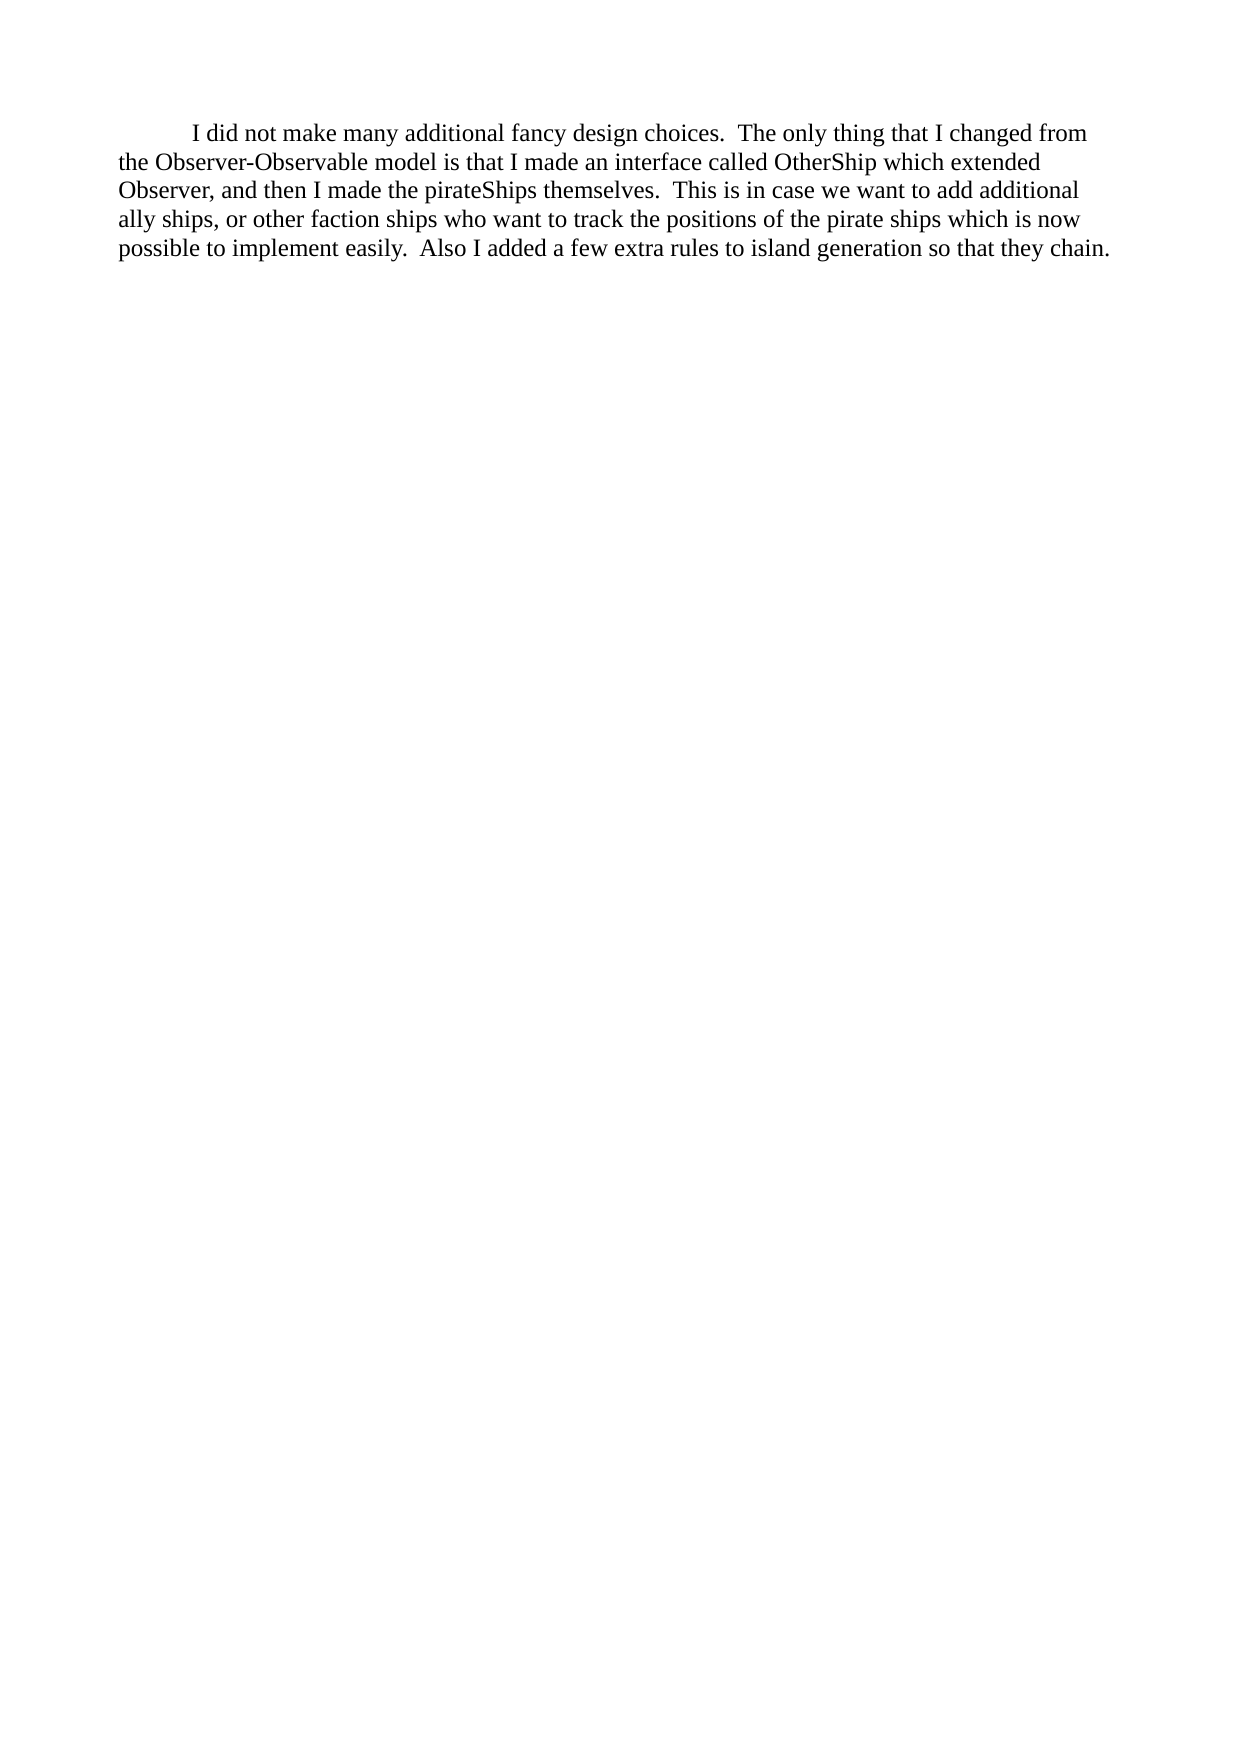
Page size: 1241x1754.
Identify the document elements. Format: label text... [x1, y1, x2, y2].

text I did not make many additional fancy design choices. The only thing that I changed from the Observer-Observable model is that I made an interface called OtherShip which extended Observer, and then I made the pirateShips themselves. This is in case we want to add additional ally ships, or other faction ships who want to track the positions of the pirate ships which is now possible to implement easily. Also I added a few extra rules to island generation so that they chain. [118, 118, 1122, 262]
